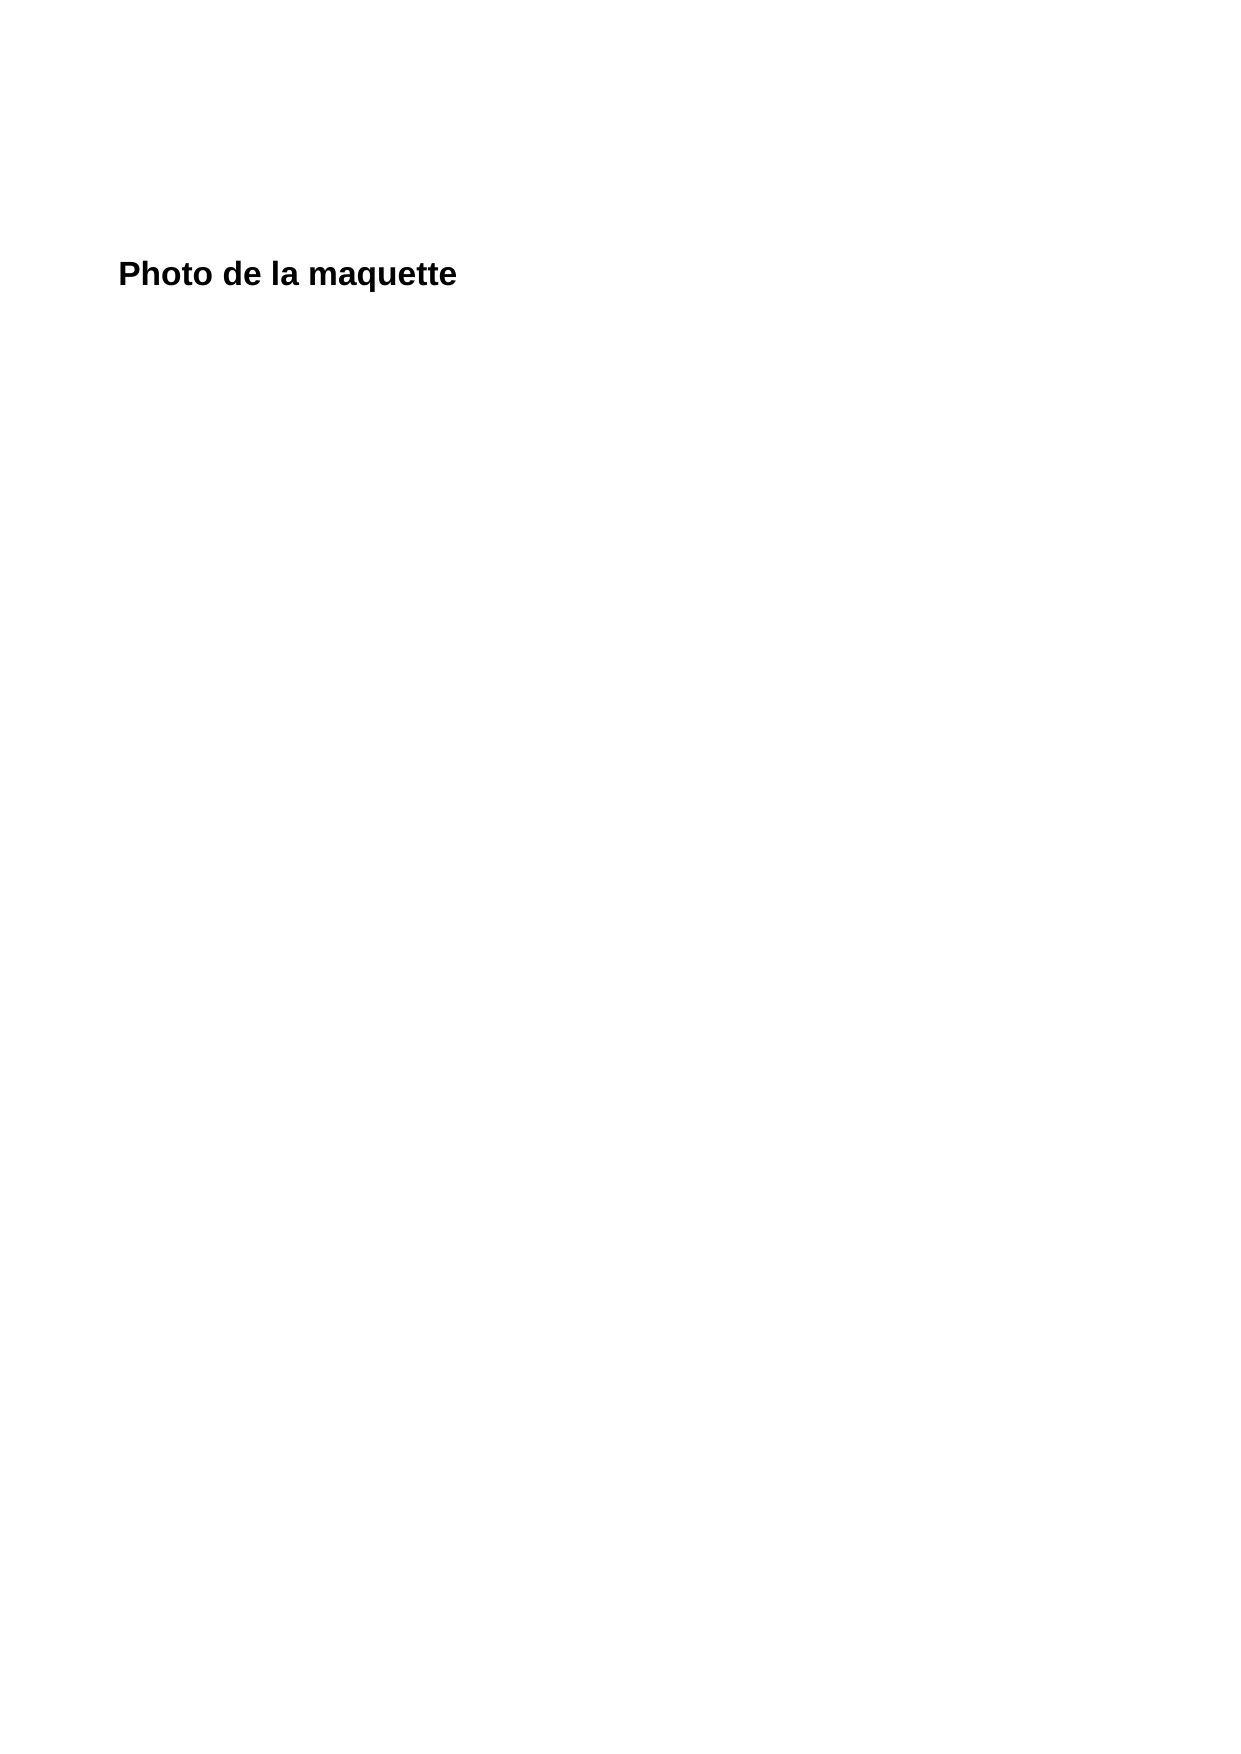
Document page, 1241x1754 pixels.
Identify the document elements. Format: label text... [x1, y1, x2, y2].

subtitle Photo de la maquette [118, 254, 1122, 293]
